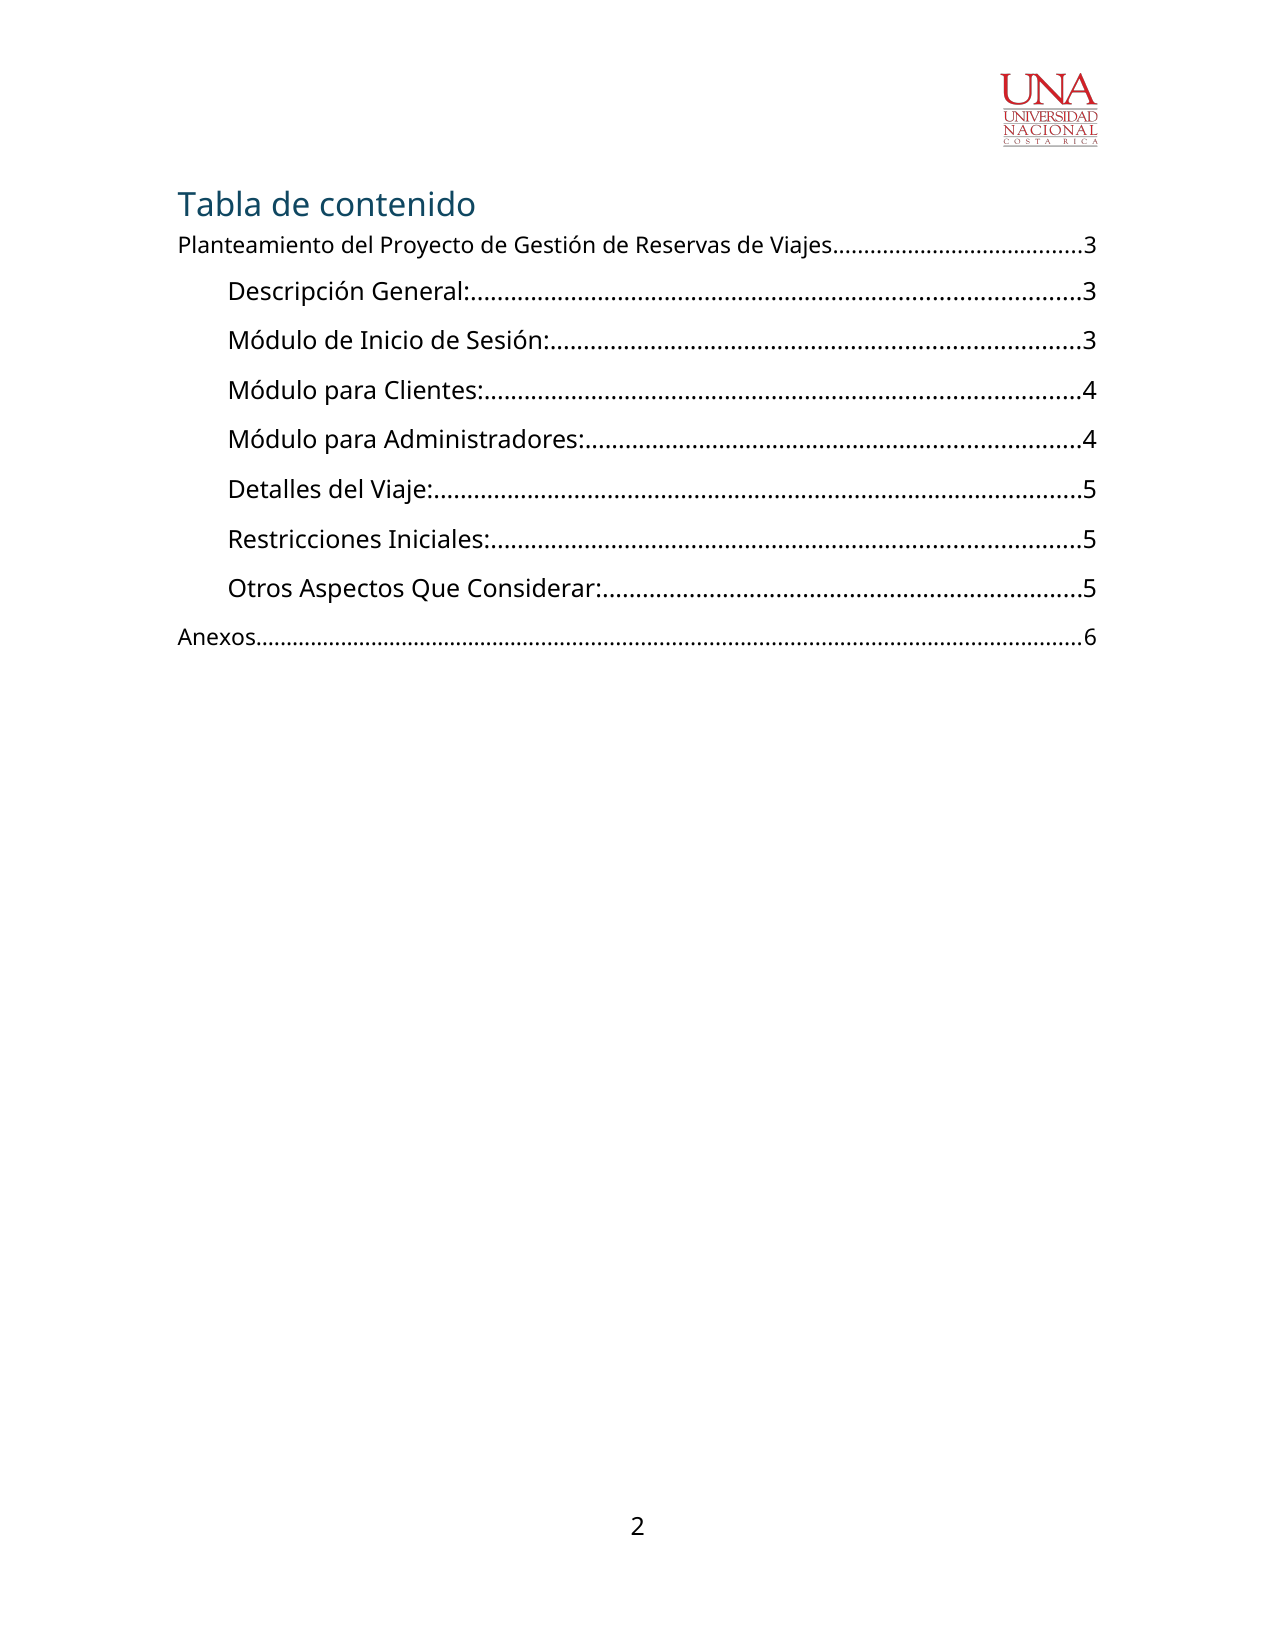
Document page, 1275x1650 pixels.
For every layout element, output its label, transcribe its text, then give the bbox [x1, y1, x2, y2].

text Módulo para Administradores: 4 [227, 422, 1098, 456]
text Módulo para Clientes: 4 [227, 373, 1098, 407]
subtitle Tabla de contenido [177, 180, 1098, 226]
text Detalles del Viaje: 5 [227, 472, 1098, 506]
text Anexos 6 [177, 621, 1098, 652]
text Descripción General: 3 [227, 273, 1098, 307]
picture [1000, 73, 1098, 147]
text Planteamiento del Proyecto de Gestión de Reservas de Viajes 3 [177, 229, 1098, 261]
text Módulo de Inicio de Sesión: 3 [227, 323, 1098, 357]
text Otros Aspectos Que Considerar: 5 [227, 571, 1098, 605]
text Restricciones Iniciales: 5 [227, 521, 1098, 555]
